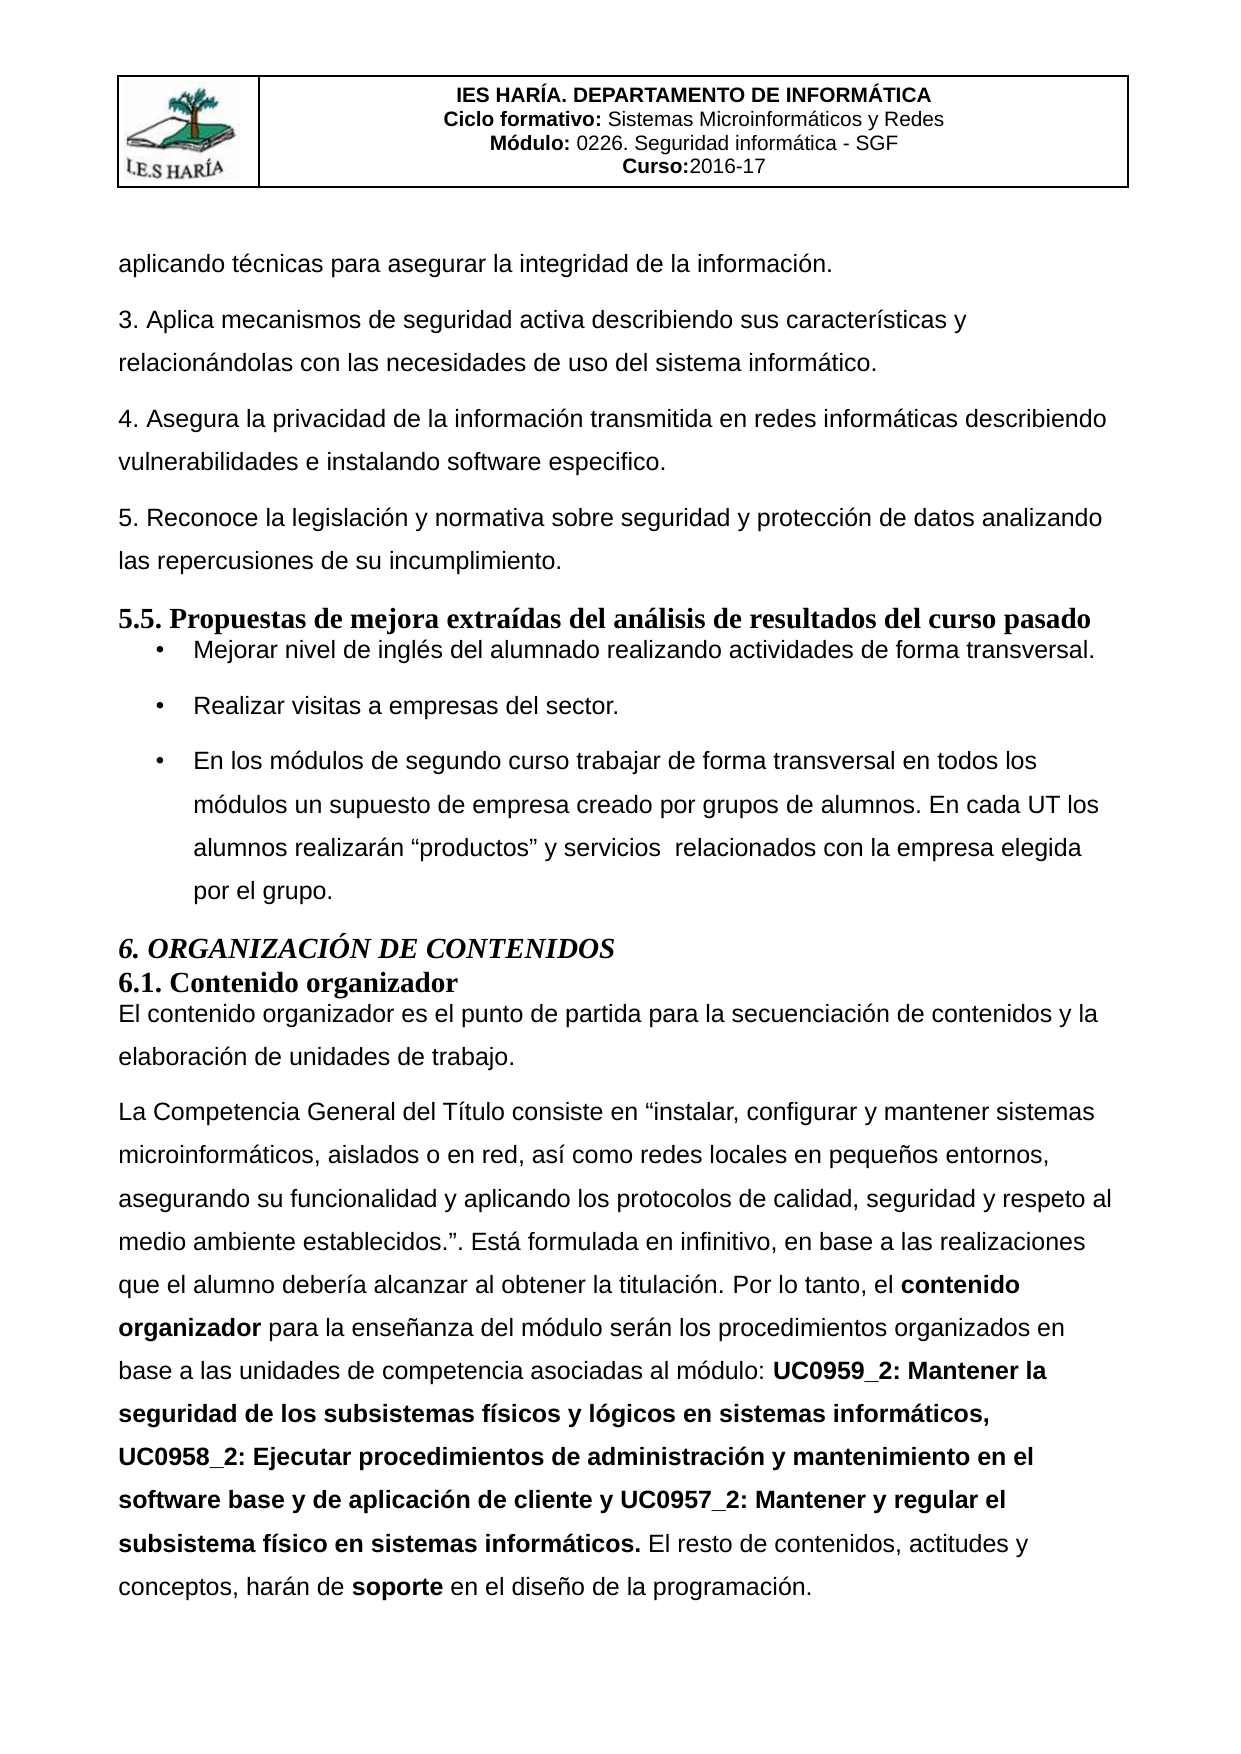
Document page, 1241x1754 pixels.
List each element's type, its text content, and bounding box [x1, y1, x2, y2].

text La Competencia General del Título consiste en “instalar, configurar y mantener sistemas microinformáticos, aislados o en red, así como redes locales en pequeños entornos, asegurando su funcionalidad y aplicando los protocolos de calidad, seguridad y respeto al medio ambiente establecidos.”. Está formulada en infinitivo, en base a las realizaciones que el alumno debería alcanzar al obtener la titulación. Por lo tanto, el contenido organizador para la enseñanza del módulo serán los procedimientos organizados en base a las unidades de competencia asociadas al módulo: UC0959_2: Mantener la seguridad de los subsistemas físicos y lógicos en sistemas informáticos, UC0958_2: Ejecutar procedimientos de administración y mantenimiento en el software base y de aplicación de cliente y UC0957_2: Mantener y regular el subsistema físico en sistemas informáticos. El resto de contenidos, actitudes y conceptos, harán de soporte en el diseño de la programación. [118, 1097, 1122, 1600]
list Mejorar nivel de inglés del alumnado realizando actividades de forma transversal. [156, 635, 1122, 664]
text El contenido organizador es el punto de partida para la secuenciación de contenidos y la elaboración de unidades de trabajo. [118, 998, 1122, 1070]
list En los módulos de segundo curso trabajar de forma transversal en todos los módulos un supuesto de empresa creado por grupos de alumnos. En cada UT los alumnos realizarán “productos” y servicios relacionados con la empresa elegida por el grupo. [156, 746, 1122, 904]
text aplicando técnicas para asegurar la integridad de la información. [118, 249, 1122, 278]
text 3. Aplica mecanismos de seguridad activa describiendo sus características y relacionándolas con las necesidades de uso del sistema informático. [118, 305, 1122, 377]
list Realizar visitas a empresas del sector. [156, 691, 1122, 719]
picture [123, 82, 241, 180]
text 4. Asegura la privacidad de la información transmitida en redes informáticas describiendo vulnerabilidades e instalando software especifico. [118, 404, 1122, 476]
subtitle 5.5. Propuestas de mejora extraídas del análisis de resultados del curso pasado [118, 601, 1122, 635]
subtitle 6. ORGANIZACIÓN DE CONTENIDOS [118, 931, 1122, 965]
text 5. Reconoce la legislación y normativa sobre seguridad y protección de datos analizando las repercusiones de su incumplimiento. [118, 503, 1122, 574]
subtitle 6.1. Contenido organizador [118, 965, 1122, 998]
